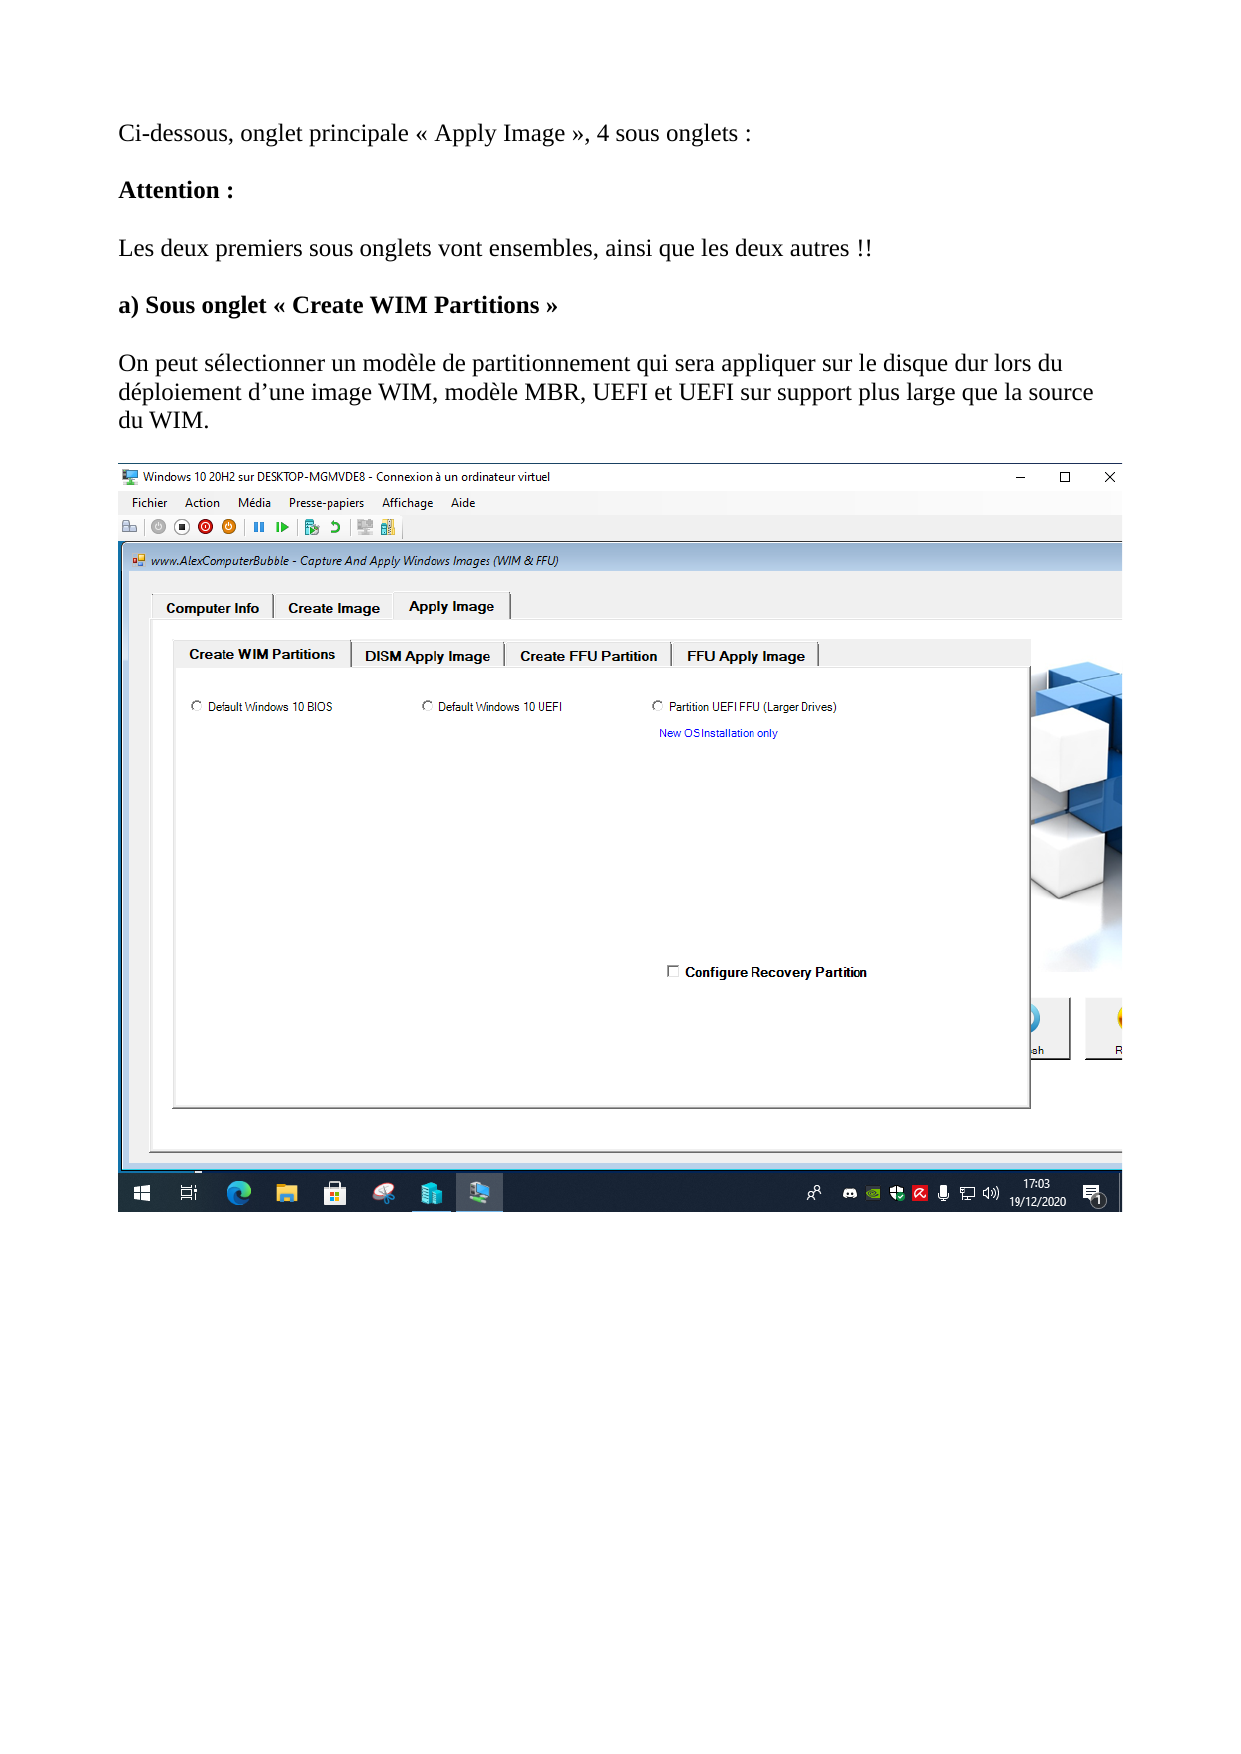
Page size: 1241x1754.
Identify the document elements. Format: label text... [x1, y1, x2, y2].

picture [118, 463, 1123, 1212]
text On peut sélectionner un modèle de partitionnement qui sera appliquer sur le disque dur lors du déploiement d’une image WIM, modèle MBR, UEFI et UEFI sur support plus large que la source du WIM. [118, 348, 1122, 434]
text Attention : [118, 176, 1122, 204]
text Les deux premiers sous onglets vont ensembles, ainsi que les deux autres !! [118, 233, 1122, 262]
text Ci-dessous, onglet principale « Apply Image », 4 sous onglets : [118, 118, 1122, 147]
text a) Sous onglet « Create WIM Partitions » [118, 291, 1122, 319]
